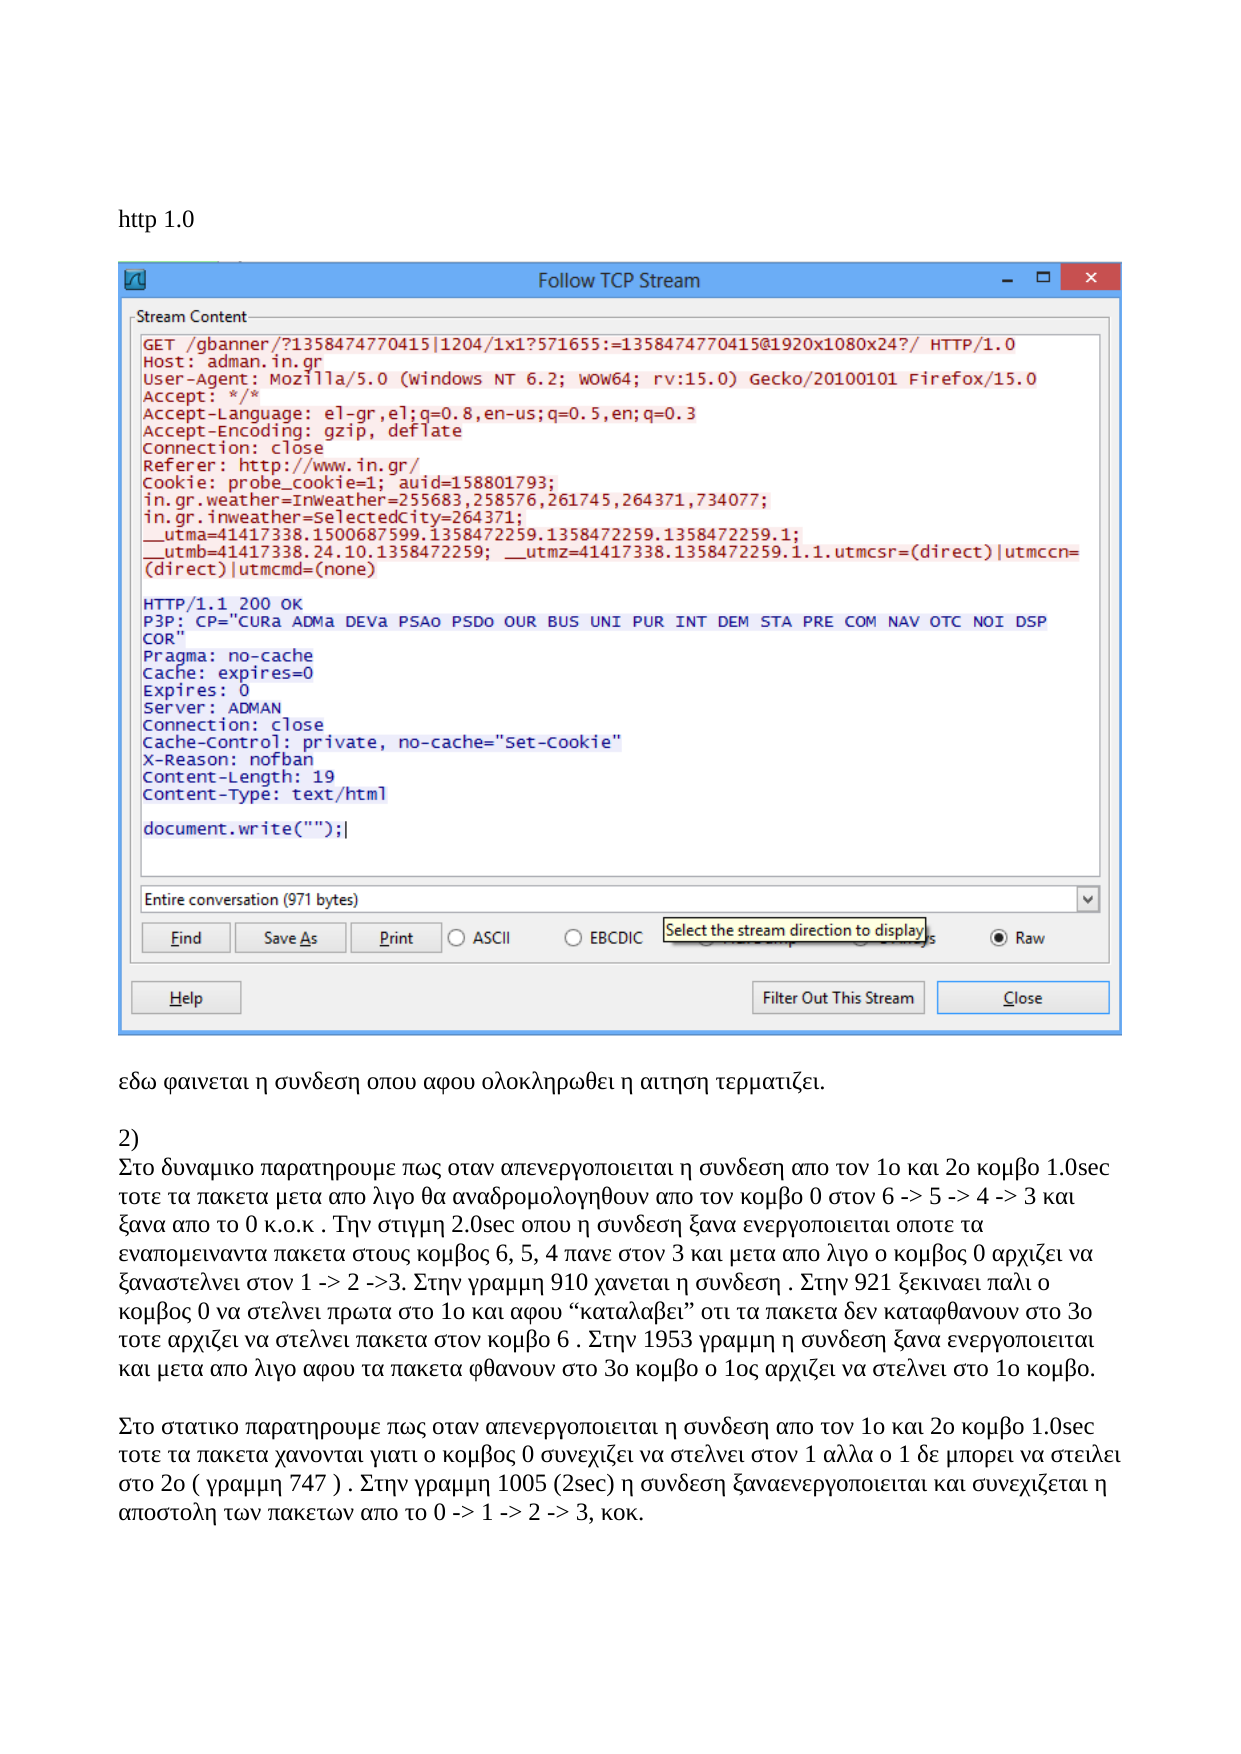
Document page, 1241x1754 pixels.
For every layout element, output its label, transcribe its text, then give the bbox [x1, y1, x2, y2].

text εδω φαινεται η συνδεση οπου αφου ολοκληρωθει η αιτηση τερματιζει. [118, 1066, 1122, 1094]
picture [118, 261, 1122, 1037]
text 2) [118, 1123, 1122, 1152]
text Στο στατικο παρατηρουμε πως οταν απενεργοποιειται η συνδεση απο τον 1ο και 2ο κομβο 1.0sec τοτε τα πακετα χανονται γιατι ο κομβος 0 συνεχιζει να στελνει στον 1 αλλα ο 1 δε μπορει να στειλει στο 2ο ( γραμμη 747 ) . Στην γραμμη 1005 (2sec) η συνδεση ξαναενεργοποιειται και συνεχιζεται η αποστολη των πακετων απο το 0 -> 1 -> 2 -> 3, κοκ. [118, 1411, 1122, 1526]
text http 1.0 [118, 204, 1122, 233]
text Στο δυναμικο παρατηρουμε πως οταν απενεργοποιειται η συνδεση απο τον 1ο και 2ο κομβο 1.0sec τοτε τα πακετα μετα απο λιγο θα αναδρομολογηθουν απο τον κομβο 0 στον 6 -> 5 -> 4 -> 3 και ξανα απο το 0 κ.ο.κ . Την στιγμη 2.0sec οπου η συνδεση ξανα ενεργοποιειται οποτε τα εναπομειναντα πακετα στους κομβος 6, 5, 4 πανε στον 3 και μετα απο λιγο ο κομβος 0 αρχιζει να ξαναστελνει στον 1 -> 2 ->3. Στην γραμμη 910 χανεται η συνδεση . Στην 921 ξεκιναει παλι ο κομβος 0 να στελνει πρωτα στο 1ο και αφου “καταλαβει” οτι τα πακετα δεν καταφθανουν στο 3ο τοτε αρχιζει να στελνει πακετα στον κομβο 6 . Στην 1953 γραμμη η συνδεση ξανα ενεργοποιειται και μετα απο λιγο αφου τα πακετα φθανουν στο 3ο κομβο ο 1ος αρχιζει να στελνει στο 1ο κομβο. [118, 1152, 1122, 1382]
